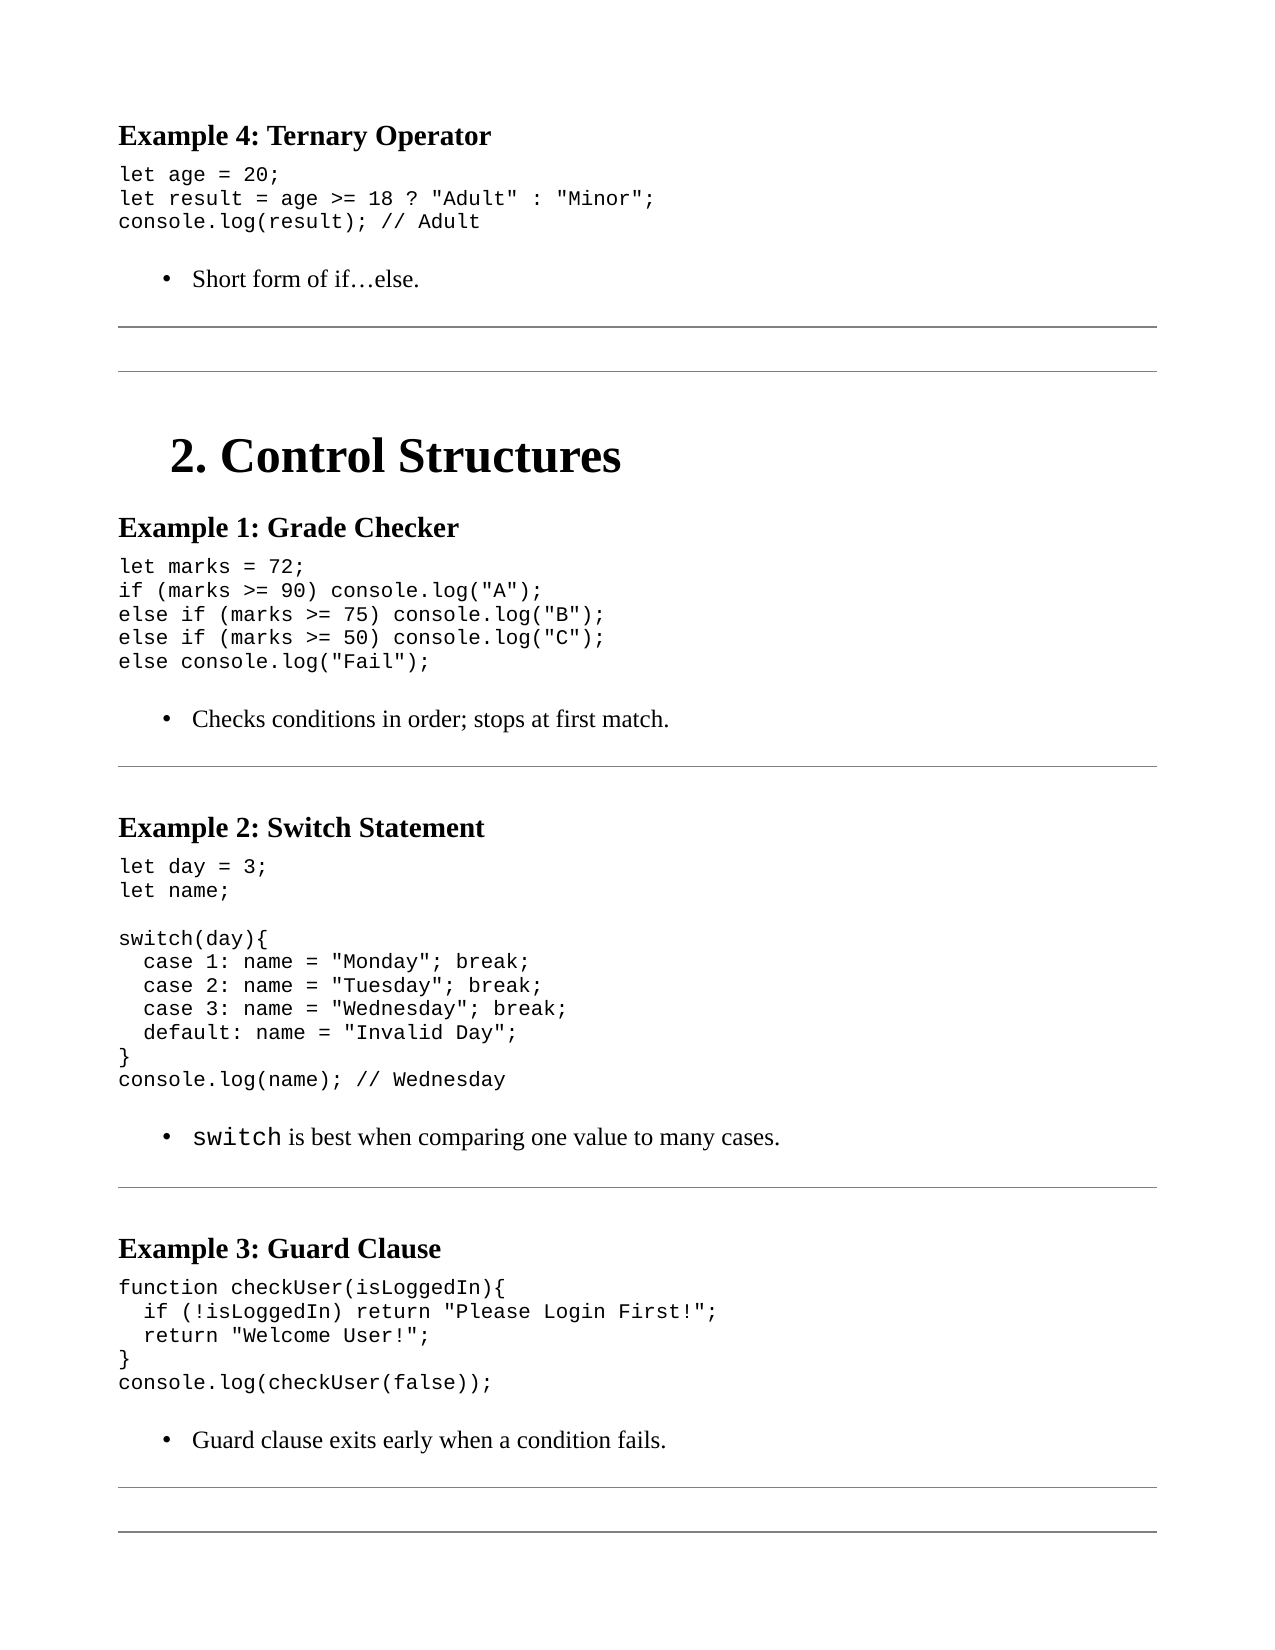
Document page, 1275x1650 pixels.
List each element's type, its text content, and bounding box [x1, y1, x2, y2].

text if (marks >= 90) console.log("A"); [118, 580, 1157, 604]
list switch is best when comparing one value to many cases. [162, 1122, 1157, 1153]
text let day = 3; [118, 857, 1157, 880]
text console.log(result); // Adult [118, 211, 1157, 235]
subtitle Example 3: Guard Clause [118, 1231, 1157, 1265]
subtitle 🧠 2. Control Structures [118, 426, 1157, 483]
text } [118, 1348, 1157, 1372]
text } [118, 1046, 1157, 1069]
subtitle Example 2: Switch Statement [118, 811, 1157, 844]
text let marks = 72; [118, 556, 1157, 580]
text case 3: name = "Wednesday"; break; [118, 998, 1157, 1022]
text console.log(checkUser(false)); [118, 1372, 1157, 1396]
text else if (marks >= 50) console.log("C"); [118, 627, 1157, 651]
text let result = age >= 18 ? "Adult" : "Minor"; [118, 188, 1157, 211]
text console.log(name); // Wednesday [118, 1069, 1157, 1093]
text default: name = "Invalid Day"; [118, 1022, 1157, 1046]
text let name; [118, 880, 1157, 904]
text let age = 20; [118, 164, 1157, 188]
subtitle Example 1: Grade Checker [118, 510, 1157, 544]
text switch(day){ [118, 927, 1157, 951]
list Checks conditions in order; stops at first match. [162, 704, 1157, 733]
list Short form of if…else. [162, 264, 1157, 293]
list Guard clause exits early when a condition fails. [162, 1425, 1157, 1454]
text case 1: name = "Monday"; break; [118, 951, 1157, 975]
text return "Welcome User!"; [118, 1325, 1157, 1348]
subtitle Example 4: Ternary Operator [118, 118, 1157, 152]
text else if (marks >= 75) console.log("B"); [118, 604, 1157, 627]
text case 2: name = "Tuesday"; break; [118, 975, 1157, 998]
text if (!isLoggedIn) return "Please Login First!"; [118, 1301, 1157, 1325]
text function checkUser(isLoggedIn){ [118, 1277, 1157, 1301]
text else console.log("Fail"); [118, 651, 1157, 674]
